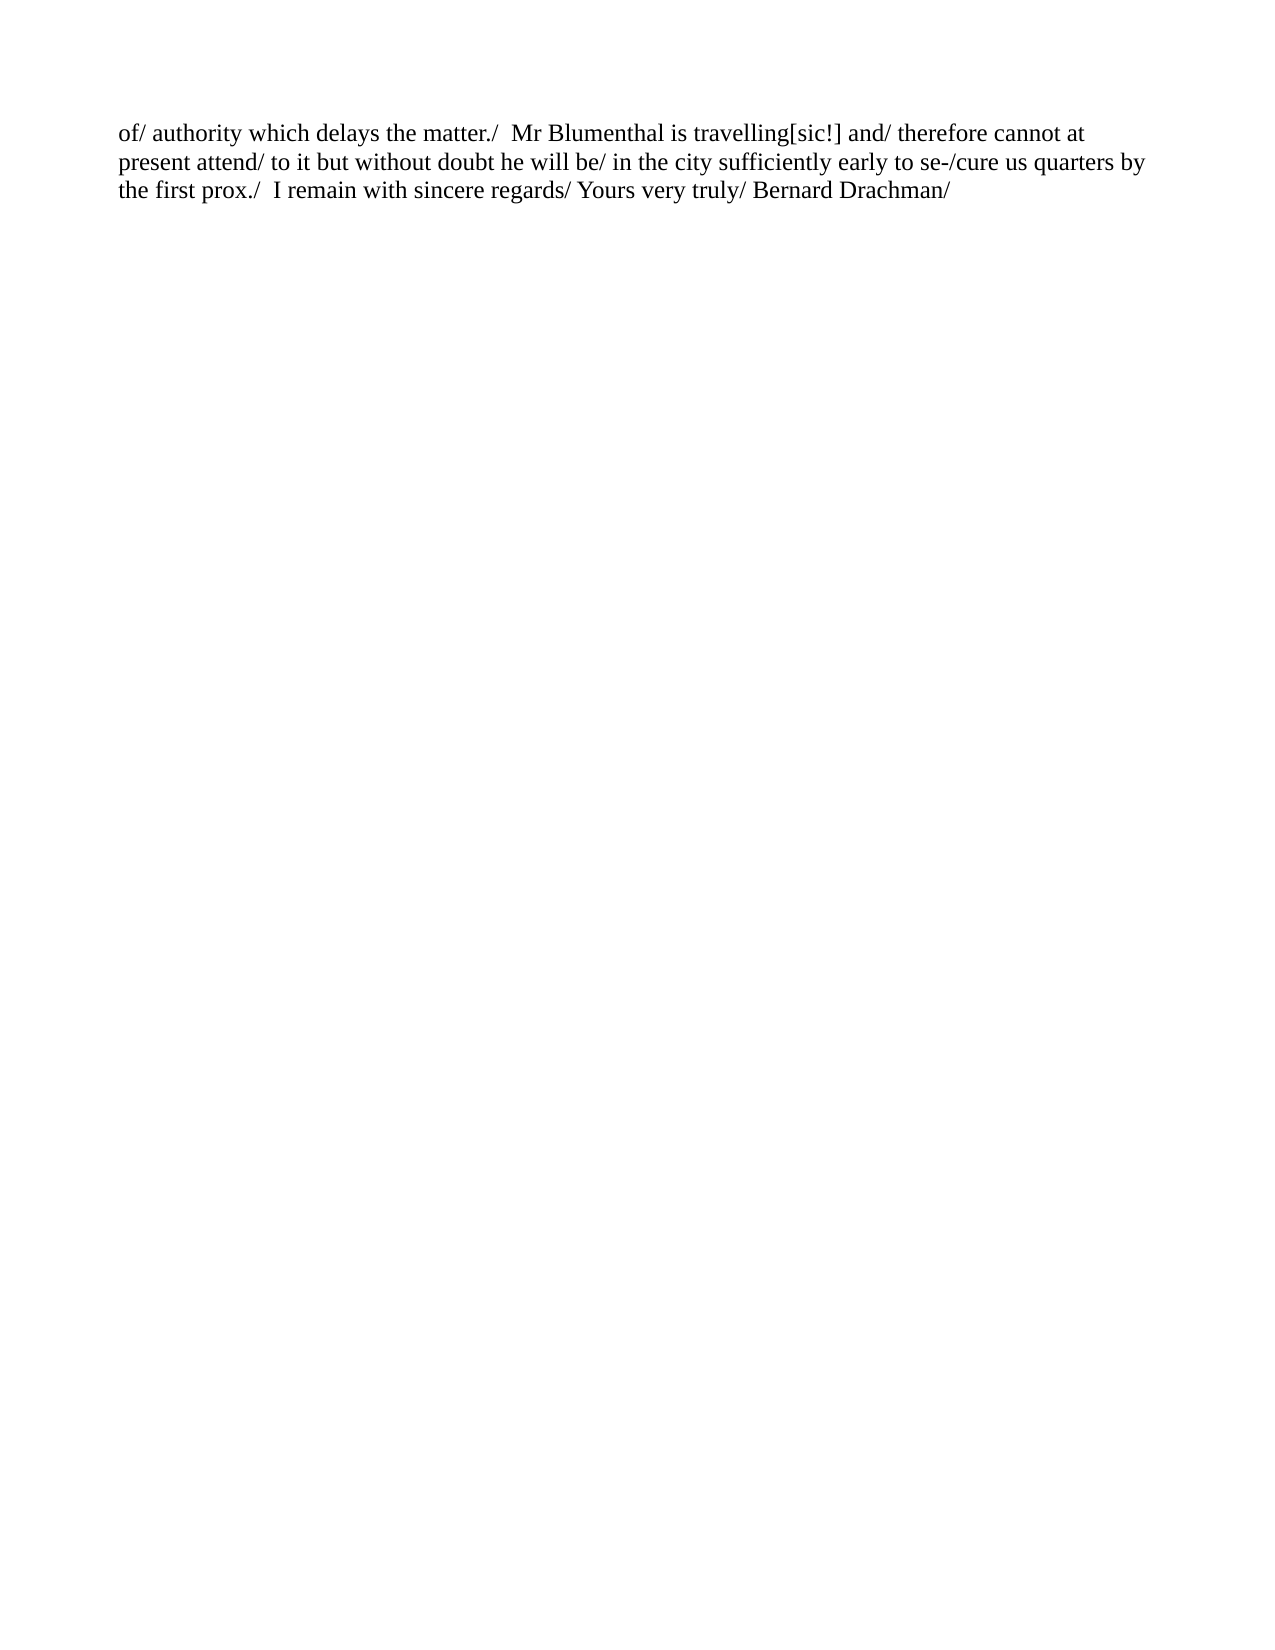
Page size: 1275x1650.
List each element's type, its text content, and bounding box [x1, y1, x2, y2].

text of/ authority which delays the matter./ Mr Blumenthal is travelling[sic!] and/ therefore cannot at present attend/ to it but without doubt he will be/ in the city sufficiently early to se-/cure us quarters by the first prox./ I remain with sincere regards/ Yours very truly/ Bernard Drachman/ [118, 118, 1157, 204]
